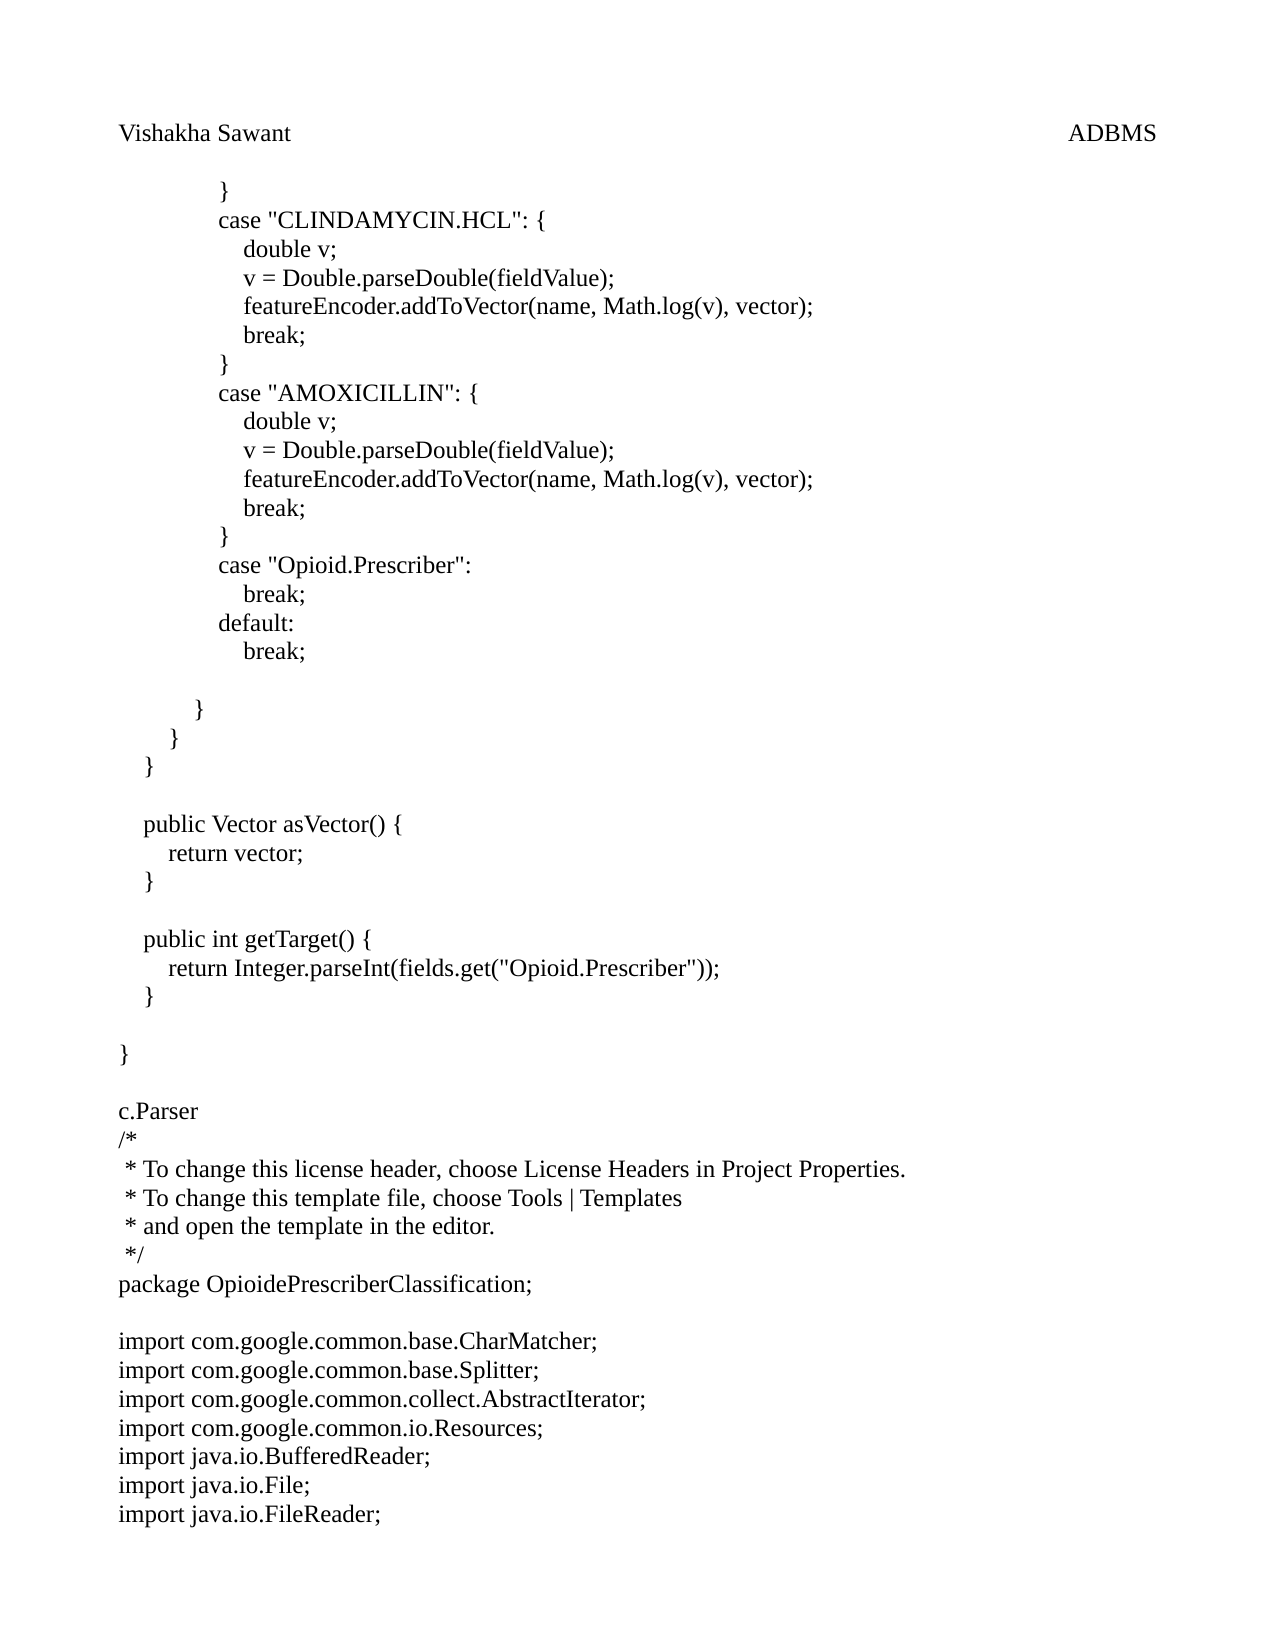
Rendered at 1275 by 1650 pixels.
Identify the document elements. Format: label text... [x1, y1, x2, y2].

list case "CLINDAMYCIN.HCL": { [118, 205, 1157, 234]
list c.Parser [118, 1096, 1157, 1125]
list case "AMOXICILLIN": { [118, 378, 1157, 406]
list /* [118, 1125, 1157, 1154]
list import java.io.File; [118, 1470, 1157, 1499]
list import com.google.common.io.Resources; [118, 1413, 1157, 1441]
list double v; [118, 406, 1157, 435]
list } [118, 751, 1157, 780]
list return Integer.parseInt(fields.get("Opioid.Prescriber")); [118, 953, 1157, 981]
list } [118, 349, 1157, 378]
list } [118, 981, 1157, 1010]
list * and open the template in the editor. [118, 1211, 1157, 1240]
list } [118, 694, 1157, 723]
list public Vector asVector() { [118, 809, 1157, 838]
list break; [118, 579, 1157, 608]
list } [118, 1039, 1157, 1068]
list featureEncoder.addToVector(name, Math.log(v), vector); [118, 291, 1157, 320]
list break; [118, 636, 1157, 665]
list } [118, 176, 1157, 205]
list double v; [118, 234, 1157, 263]
list import com.google.common.base.CharMatcher; [118, 1326, 1157, 1355]
list featureEncoder.addToVector(name, Math.log(v), vector); [118, 464, 1157, 493]
list v = Double.parseDouble(fieldValue); [118, 435, 1157, 464]
list */ [118, 1240, 1157, 1269]
list } [118, 521, 1157, 550]
list case "Opioid.Prescriber": [118, 550, 1157, 579]
list } [118, 723, 1157, 751]
list default: [118, 608, 1157, 636]
list * To change this template file, choose Tools | Templates [118, 1183, 1157, 1211]
list public int getTarget() { [118, 924, 1157, 953]
list break; [118, 320, 1157, 349]
list } [118, 866, 1157, 895]
list break; [118, 493, 1157, 521]
list return vector; [118, 838, 1157, 866]
list * To change this license header, choose License Headers in Project Properties. [118, 1154, 1157, 1183]
list v = Double.parseDouble(fieldValue); [118, 263, 1157, 291]
list import java.io.BufferedReader; [118, 1441, 1157, 1470]
list package OpioidePrescriberClassification; [118, 1269, 1157, 1298]
list import java.io.FileReader; [118, 1499, 1157, 1528]
list import com.google.common.base.Splitter; [118, 1355, 1157, 1384]
list import com.google.common.collect.AbstractIterator; [118, 1384, 1157, 1413]
